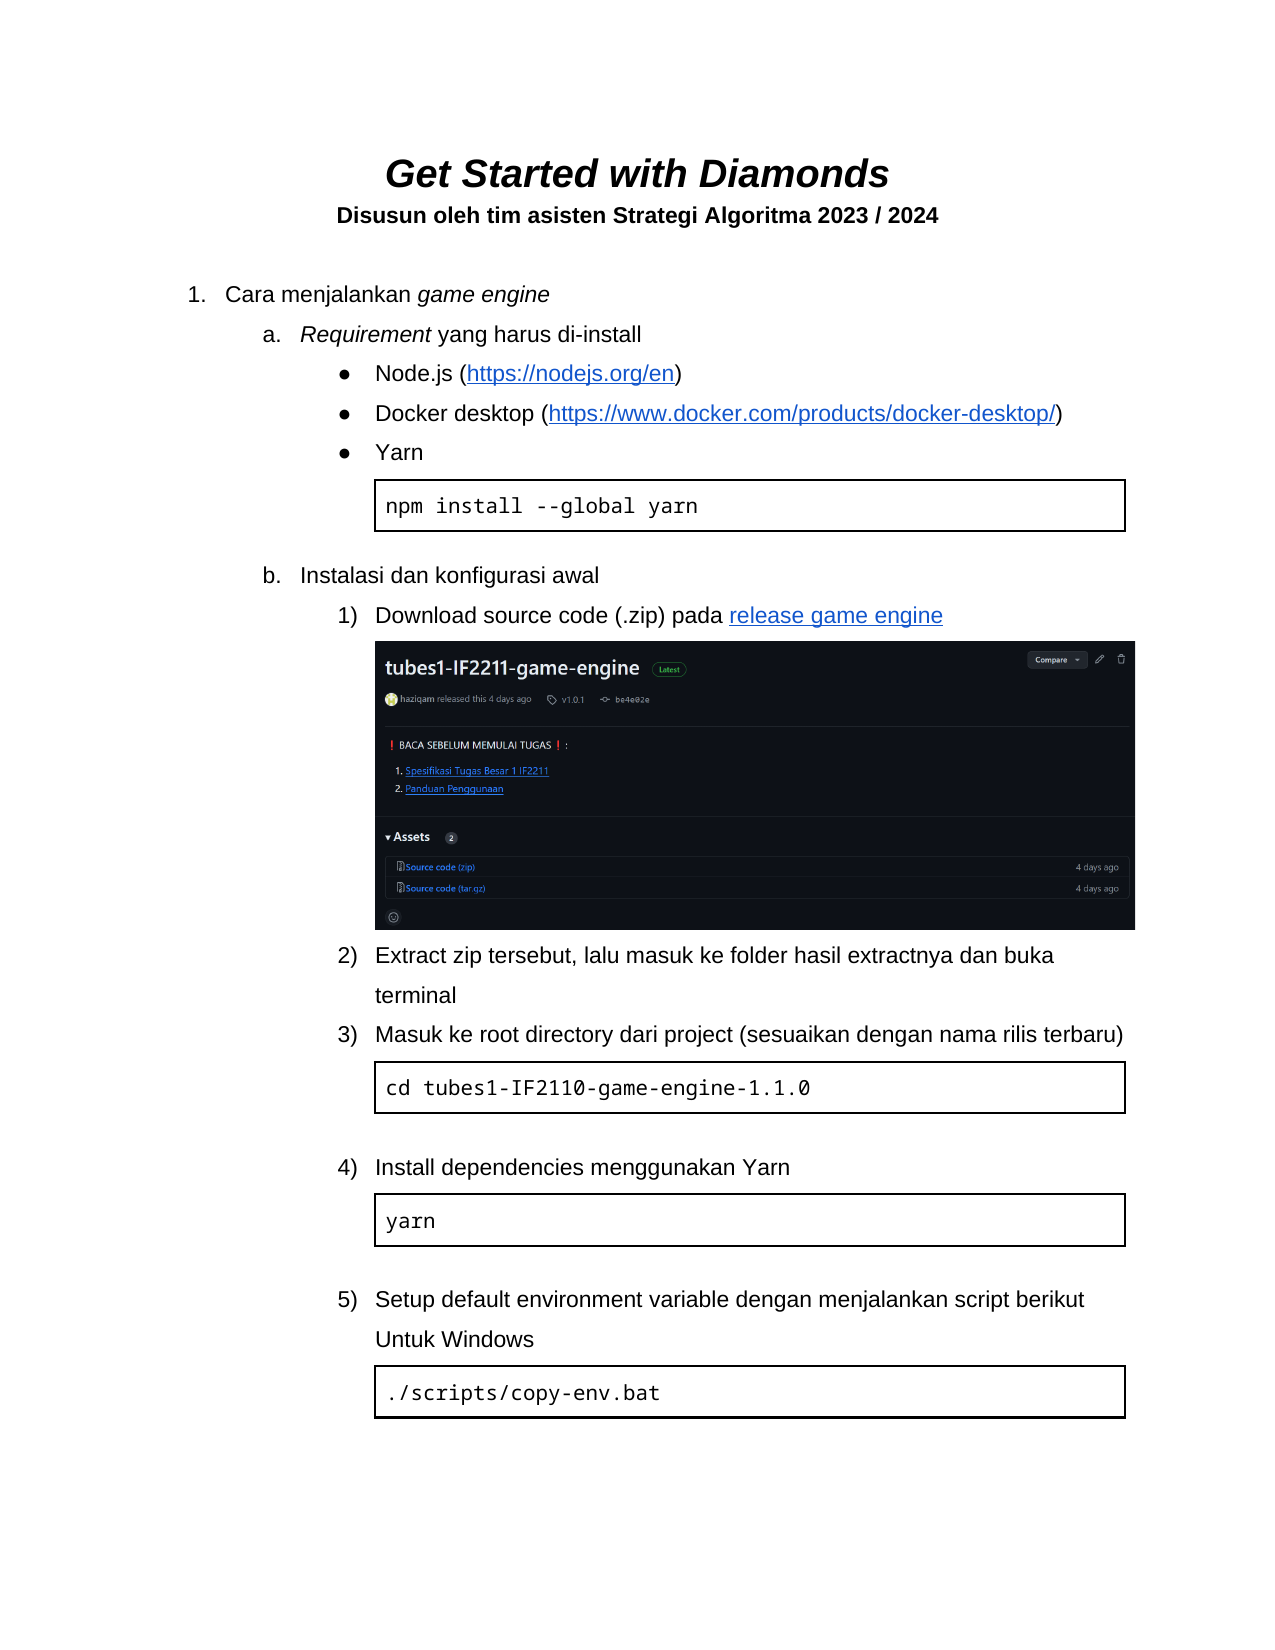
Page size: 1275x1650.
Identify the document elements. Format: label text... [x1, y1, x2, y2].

text Get Started with Diamonds [150, 150, 1125, 196]
list Requirement yang harus di-install [262, 321, 1125, 347]
table_header npm install --global yarn [376, 481, 1124, 530]
list Extract zip tersebut, lalu masuk ke folder hasil extractnya dan buka terminal [337, 942, 1125, 1008]
list Docker desktop (https://www.docker.com/products/docker-desktop/) [337, 400, 1125, 426]
picture [375, 641, 1136, 930]
list Node.js (https://nodejs.org/en) [337, 360, 1125, 387]
list Yarn [337, 439, 1125, 466]
table_header cd tubes1-IF2110-game-engine-1.1.0 [376, 1063, 1124, 1112]
text Untuk Windows [375, 1326, 1125, 1352]
text Disusun oleh tim asisten Strategi Algoritma 2023 / 2024 [150, 202, 1125, 229]
list Masuk ke root directory dari project (sesuaikan dengan nama rilis terbaru) [337, 1021, 1125, 1048]
table_header ./scripts/copy-env.bat [376, 1367, 1124, 1416]
list Install dependencies menggunakan Yarn [337, 1154, 1125, 1180]
list Cara menjalankan game engine [187, 281, 1125, 308]
list Instalasi dan konfigurasi awal [262, 562, 1125, 589]
table_header yarn [376, 1195, 1124, 1244]
list Setup default environment variable dengan menjalankan script berikut [337, 1286, 1125, 1312]
list Download source code (.zip) pada release game engine [337, 602, 1125, 628]
